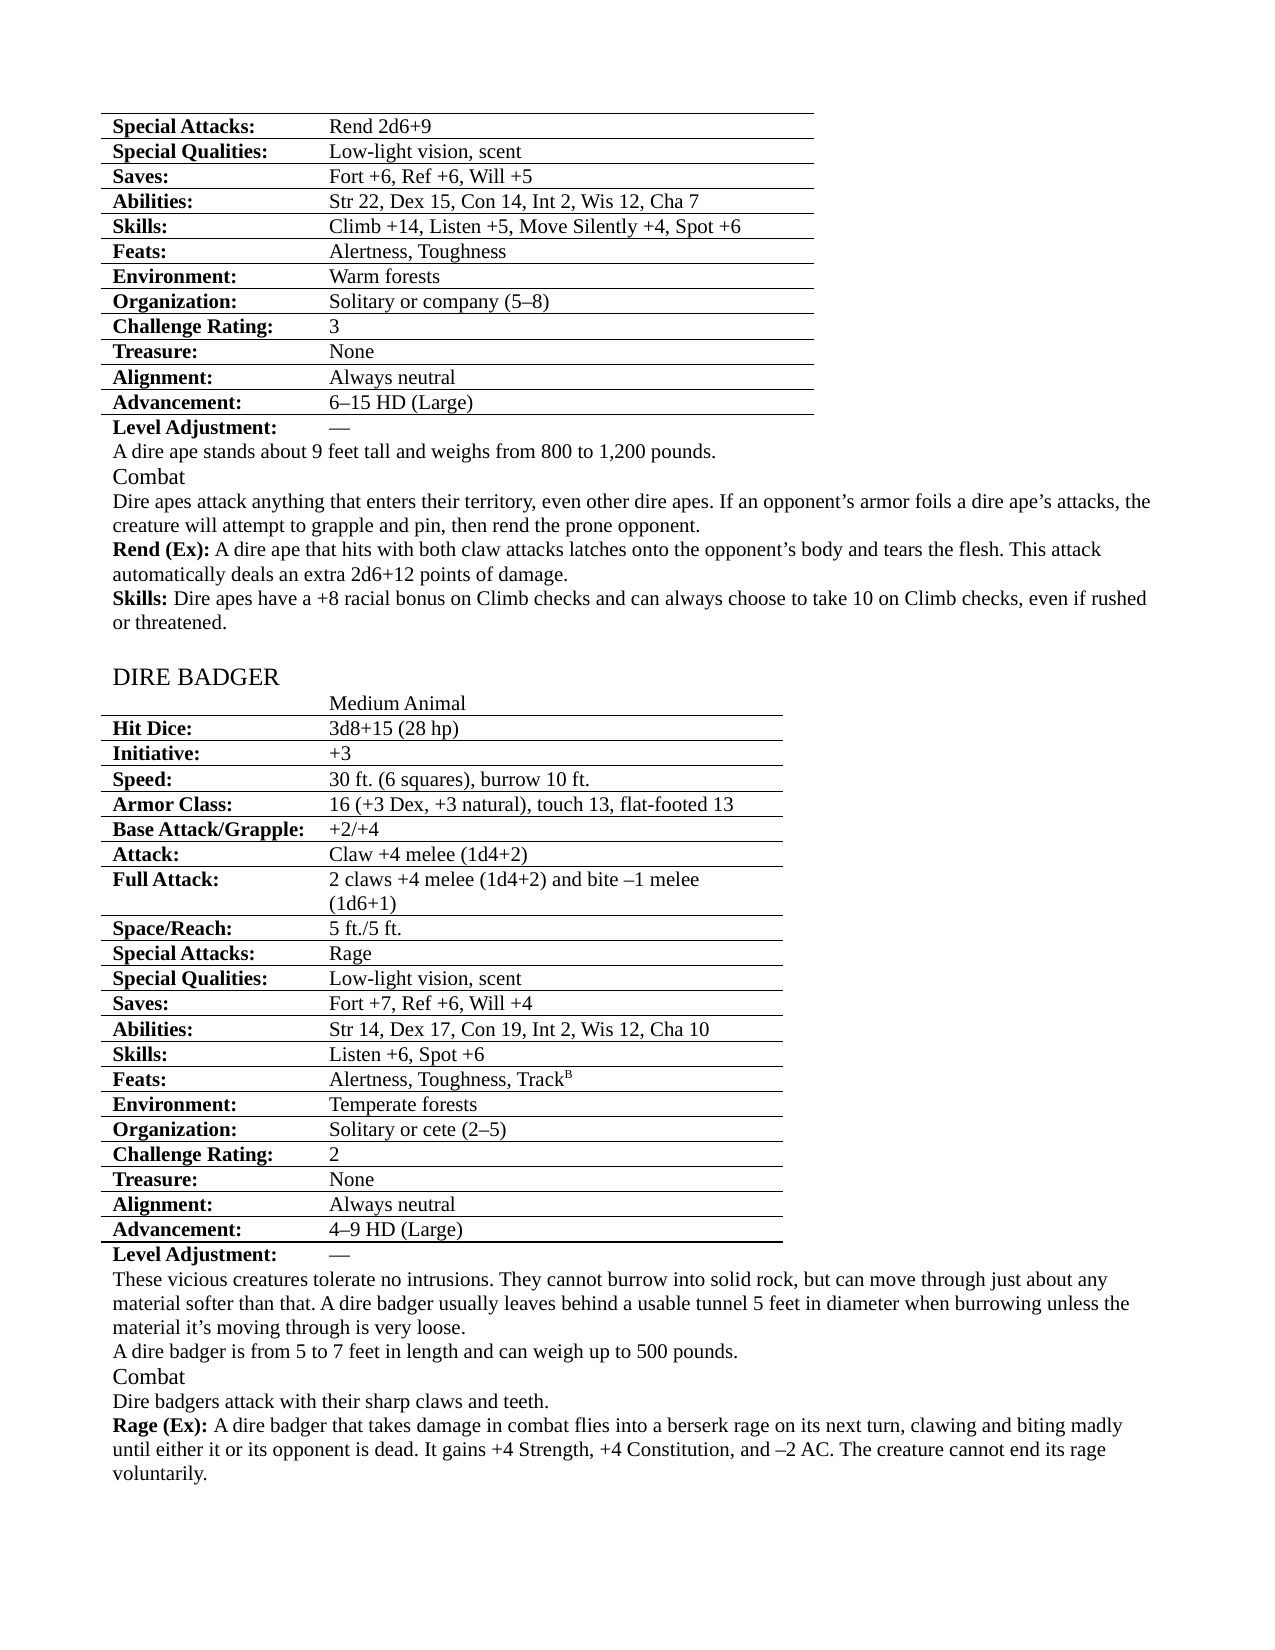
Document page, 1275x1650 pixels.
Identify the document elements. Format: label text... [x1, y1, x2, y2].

table_cell Initiative: [101, 741, 318, 765]
table_cell Attack: [101, 842, 318, 866]
table_cell — [318, 415, 814, 439]
table_header [101, 691, 318, 715]
table_cell Environment: [101, 264, 318, 288]
text Dire badgers attack with their sharp claws and teeth. [112, 1389, 1162, 1413]
table_cell Feats: [101, 239, 318, 263]
table_cell Alignment: [101, 365, 318, 389]
text Dire apes attack anything that enters their territory, even other dire apes. If an opponent’s armor foils a dire ape’s attacks, the creature will attempt to grapple and pin, then rend the prone opponent. [112, 489, 1162, 537]
table_cell 5 ft./5 ft. [318, 916, 783, 940]
table_cell None [318, 1167, 783, 1191]
table_header Medium Animal [318, 691, 783, 715]
text These vicious creatures tolerate no intrusions. They cannot burrow into solid rock, but can move through just about any material softer than that. A dire badger usually leaves behind a usable tunnel 5 feet in diameter when burrowing unless the material it’s moving through is very loose. [112, 1266, 1162, 1339]
text Rend (Ex): A dire ape that hits with both claw attacks latches onto the opponent’s body and tears the flesh. This attack automatically deals an extra 2d6+12 points of damage. [112, 537, 1162, 586]
table_cell Temperate forests [318, 1092, 783, 1116]
table_cell Saves: [101, 164, 318, 188]
text Rage (Ex): A dire badger that takes damage in combat flies into a berserk rage on its next turn, clawing and biting madly until either it or its opponent is dead. It gains +4 Strength, +4 Constitution, and –2 AC. The creature cannot end its rage voluntarily. [112, 1413, 1162, 1485]
table_cell Low-light vision, scent [318, 966, 783, 990]
text Combat [112, 1363, 1162, 1389]
table_cell Full Attack: [101, 867, 318, 915]
table_cell Fort +7, Ref +6, Will +4 [318, 991, 783, 1015]
table_cell Solitary or company (5–8) [318, 289, 814, 313]
text Skills: Dire apes have a +8 racial bonus on Climb checks and can always choose to take 10 on Climb checks, even if rushed or threatened. [112, 586, 1162, 634]
table_cell Climb +14, Listen +5, Move Silently +4, Spot +6 [318, 214, 814, 238]
table_cell Str 14, Dex 17, Con 19, Int 2, Wis 12, Cha 10 [318, 1016, 783, 1041]
table_cell Base Attack/Grapple: [101, 817, 318, 841]
table_cell None [318, 340, 814, 363]
text A dire ape stands about 9 feet tall and weighs from 800 to 1,200 pounds. [112, 439, 1162, 463]
table_cell 30 ft. (6 squares), burrow 10 ft. [318, 766, 783, 791]
table_cell Skills: [101, 214, 318, 238]
table_cell Special Qualities: [101, 139, 318, 163]
table_cell Special Attacks: [101, 941, 318, 965]
table_cell Level Adjustment: [101, 415, 318, 439]
table_cell 2 claws +4 melee (1d4+2) and bite –1 melee (1d6+1) [318, 867, 783, 915]
table_cell Fort +6, Ref +6, Will +5 [318, 164, 814, 188]
table_cell Skills: [101, 1042, 318, 1066]
table_cell Treasure: [101, 1167, 318, 1191]
table_cell Level Adjustment: [101, 1243, 318, 1266]
text Combat [112, 463, 1162, 489]
table_cell 6–15 HD (Large) [318, 390, 814, 414]
table_cell Treasure: [101, 340, 318, 363]
table_cell Special Qualities: [101, 966, 318, 990]
table_cell Special Attacks: [101, 114, 318, 138]
table_cell Feats: [101, 1067, 318, 1091]
table_cell Saves: [101, 991, 318, 1015]
table_cell Advancement: [101, 390, 318, 414]
table_cell Advancement: [101, 1217, 318, 1241]
table_cell 16 (+3 Dex, +3 natural), touch 13, flat-footed 13 [318, 792, 783, 816]
table_cell — [318, 1243, 783, 1266]
table_cell Alertness, Toughness, TrackB [318, 1067, 783, 1091]
table_cell Challenge Rating: [101, 314, 318, 338]
table_cell Low-light vision, scent [318, 139, 814, 163]
table_cell Environment: [101, 1092, 318, 1116]
table_cell Armor Class: [101, 792, 318, 816]
table_cell +2/+4 [318, 817, 783, 841]
table_cell Rend 2d6+9 [318, 114, 814, 138]
table_cell +3 [318, 741, 783, 765]
table_cell Claw +4 melee (1d4+2) [318, 842, 783, 866]
table_cell Always neutral [318, 365, 814, 389]
table_cell 4–9 HD (Large) [318, 1217, 783, 1241]
table_cell Organization: [101, 289, 318, 313]
table_cell Abilities: [101, 1016, 318, 1041]
table_cell Str 22, Dex 15, Con 14, Int 2, Wis 12, Cha 7 [318, 189, 814, 213]
table_cell 2 [318, 1142, 783, 1166]
text A dire badger is from 5 to 7 feet in length and can weigh up to 500 pounds. [112, 1339, 1162, 1363]
table_cell Challenge Rating: [101, 1142, 318, 1166]
table_cell 3 [318, 314, 814, 338]
table_cell Solitary or cete (2–5) [318, 1117, 783, 1141]
table_cell Alertness, Toughness [318, 239, 814, 263]
table_cell Alignment: [101, 1192, 318, 1216]
table_cell Organization: [101, 1117, 318, 1141]
table_cell Space/Reach: [101, 916, 318, 940]
text DIRE BADGER [112, 662, 1162, 691]
table_cell Warm forests [318, 264, 814, 288]
table_cell Listen +6, Spot +6 [318, 1042, 783, 1066]
table_cell Abilities: [101, 189, 318, 213]
table_cell Hit Dice: [101, 716, 318, 740]
table_cell Always neutral [318, 1192, 783, 1216]
table_cell Speed: [101, 766, 318, 791]
table_cell Rage [318, 941, 783, 965]
table_cell 3d8+15 (28 hp) [318, 716, 783, 740]
